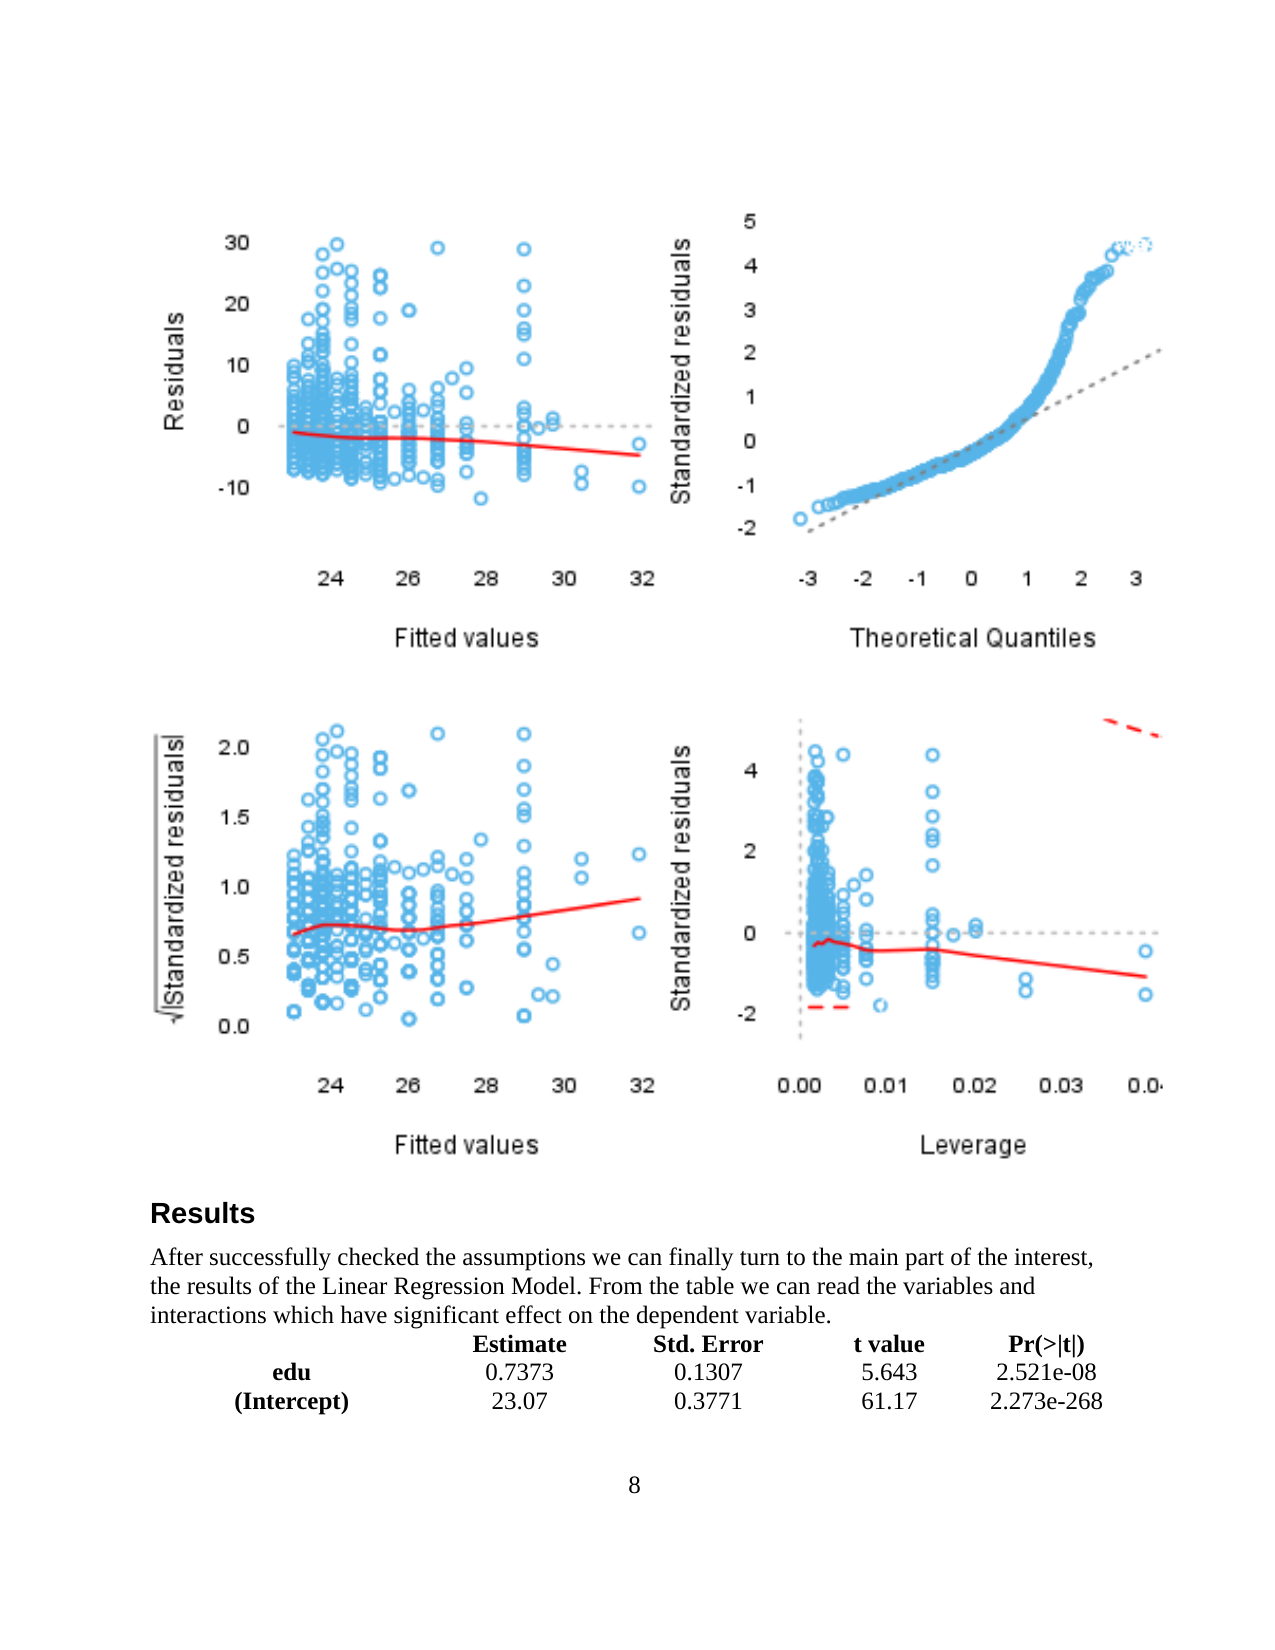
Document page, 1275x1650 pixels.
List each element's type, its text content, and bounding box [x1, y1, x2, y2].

table_cell 2.273e-268 [968, 1386, 1125, 1415]
picture [150, 150, 1163, 1163]
table_header Std. Error [606, 1329, 810, 1357]
table_cell (Intercept) [150, 1386, 433, 1415]
text After successfully checked the assumptions we can finally turn to the main part of the interest, the results of the Linear Regression Model. From the table we can read the variables and interactions which have significant effect on the dependent variable. [150, 1242, 1125, 1329]
table_header t value [810, 1329, 968, 1357]
table_cell 61.17 [810, 1386, 968, 1415]
subtitle Results [150, 1196, 1125, 1230]
table_header Estimate [433, 1329, 606, 1357]
table_cell 0.1307 [606, 1358, 810, 1386]
table_cell 0.7373 [433, 1358, 606, 1386]
table_cell 23.07 [433, 1386, 606, 1415]
table_header [150, 1329, 433, 1357]
table_cell edu [150, 1358, 433, 1386]
table_header Pr(>|t|) [968, 1329, 1125, 1357]
table_cell 5.643 [810, 1358, 968, 1386]
table_cell 0.3771 [606, 1386, 810, 1415]
table_cell 2.521e-08 [968, 1358, 1125, 1386]
